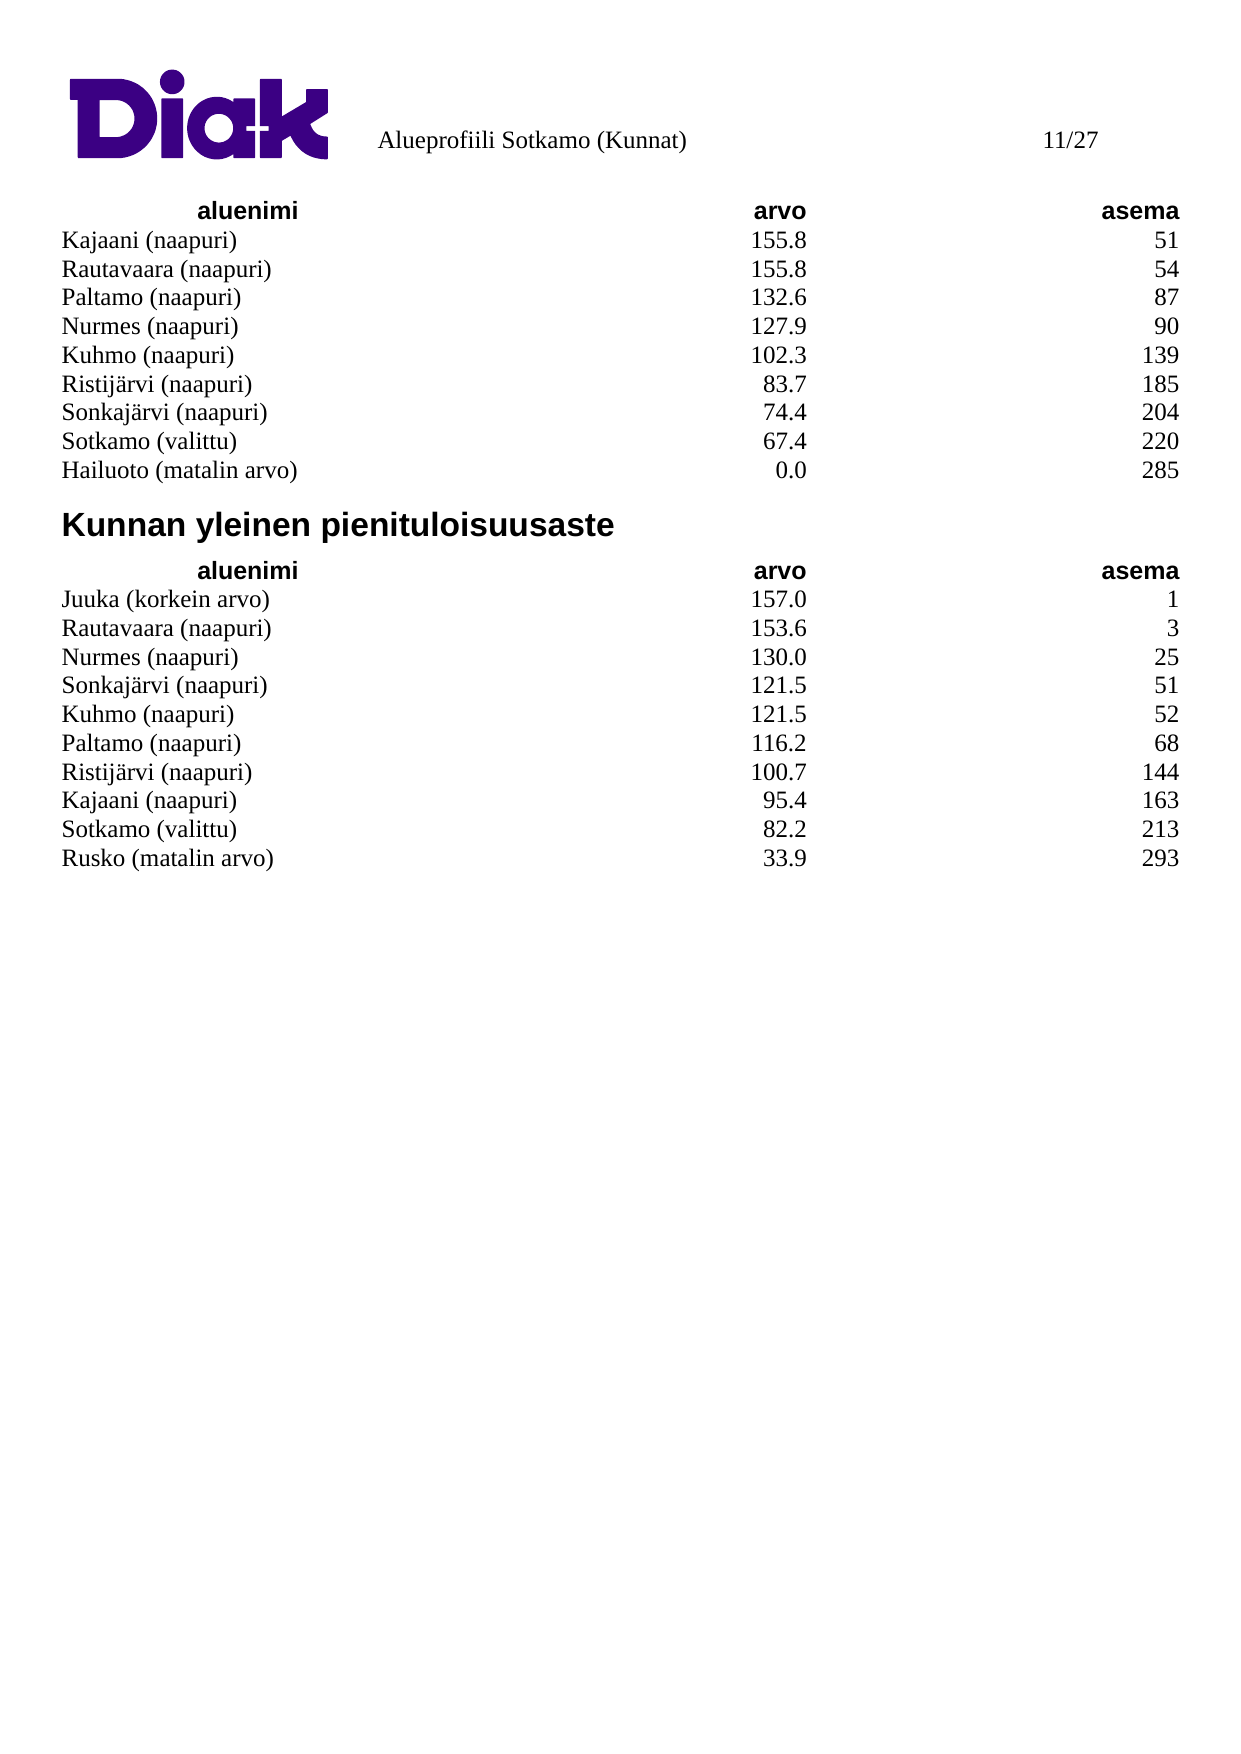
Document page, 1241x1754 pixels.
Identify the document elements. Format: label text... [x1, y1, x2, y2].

table_cell 213 [806, 814, 1179, 843]
table_cell Nurmes (naapuri) [61, 311, 434, 340]
table_cell 285 [806, 455, 1179, 484]
table_cell Paltamo (naapuri) [61, 728, 434, 757]
table_cell 163 [806, 786, 1179, 814]
table_header arvo [434, 556, 806, 584]
table_cell 204 [806, 398, 1179, 426]
table_cell Rautavaara (naapuri) [61, 613, 434, 642]
table_cell 153.6 [434, 613, 806, 642]
table_cell 33.9 [434, 843, 806, 872]
table_cell Kajaani (naapuri) [61, 786, 434, 814]
table_header asema [806, 556, 1179, 584]
table_cell 116.2 [434, 728, 806, 757]
table_cell 1 [806, 584, 1179, 613]
table_cell 51 [806, 671, 1179, 699]
table_cell Juuka (korkein arvo) [61, 584, 434, 613]
table_cell 185 [806, 369, 1179, 397]
table_cell 90 [806, 311, 1179, 340]
table_cell 139 [806, 340, 1179, 369]
table_cell 121.5 [434, 699, 806, 728]
table_cell 3 [806, 613, 1179, 642]
table_cell Kuhmo (naapuri) [61, 699, 434, 728]
table_cell Hailuoto (matalin arvo) [61, 455, 434, 484]
table_header aluenimi [61, 556, 434, 584]
table_cell 87 [806, 283, 1179, 311]
table_cell 52 [806, 699, 1179, 728]
table_cell Rusko (matalin arvo) [61, 843, 434, 872]
table_cell Rautavaara (naapuri) [61, 254, 434, 282]
table_cell 68 [806, 728, 1179, 757]
table_cell 155.8 [434, 254, 806, 282]
table_cell 82.2 [434, 814, 806, 843]
table_cell 25 [806, 642, 1179, 671]
table_cell 102.3 [434, 340, 806, 369]
table_cell 121.5 [434, 671, 806, 699]
table_cell Nurmes (naapuri) [61, 642, 434, 671]
table_cell 144 [806, 757, 1179, 786]
table_cell 51 [806, 225, 1179, 254]
subtitle Kunnan yleinen pienituloisuusaste [61, 504, 1179, 543]
table_cell Sotkamo (valittu) [61, 814, 434, 843]
table_cell 130.0 [434, 642, 806, 671]
table_cell 157.0 [434, 584, 806, 613]
table_cell 100.7 [434, 757, 806, 786]
table_cell Sonkajärvi (naapuri) [61, 671, 434, 699]
table_cell 132.6 [434, 283, 806, 311]
table_cell Ristijärvi (naapuri) [61, 369, 434, 397]
table_cell Sonkajärvi (naapuri) [61, 398, 434, 426]
table_cell 54 [806, 254, 1179, 282]
table_cell Kuhmo (naapuri) [61, 340, 434, 369]
table_cell Ristijärvi (naapuri) [61, 757, 434, 786]
table_cell 155.8 [434, 225, 806, 254]
table_cell 220 [806, 426, 1179, 455]
table_cell 127.9 [434, 311, 806, 340]
table_cell 74.4 [434, 398, 806, 426]
table_cell 95.4 [434, 786, 806, 814]
table_header asema [806, 196, 1179, 225]
table_cell 293 [806, 843, 1179, 872]
table_cell 83.7 [434, 369, 806, 397]
table_cell Sotkamo (valittu) [61, 426, 434, 455]
table_cell 0.0 [434, 455, 806, 484]
table_header aluenimi [61, 196, 434, 225]
table_cell Kajaani (naapuri) [61, 225, 434, 254]
table_header arvo [434, 196, 806, 225]
table_cell 67.4 [434, 426, 806, 455]
table_cell Paltamo (naapuri) [61, 283, 434, 311]
